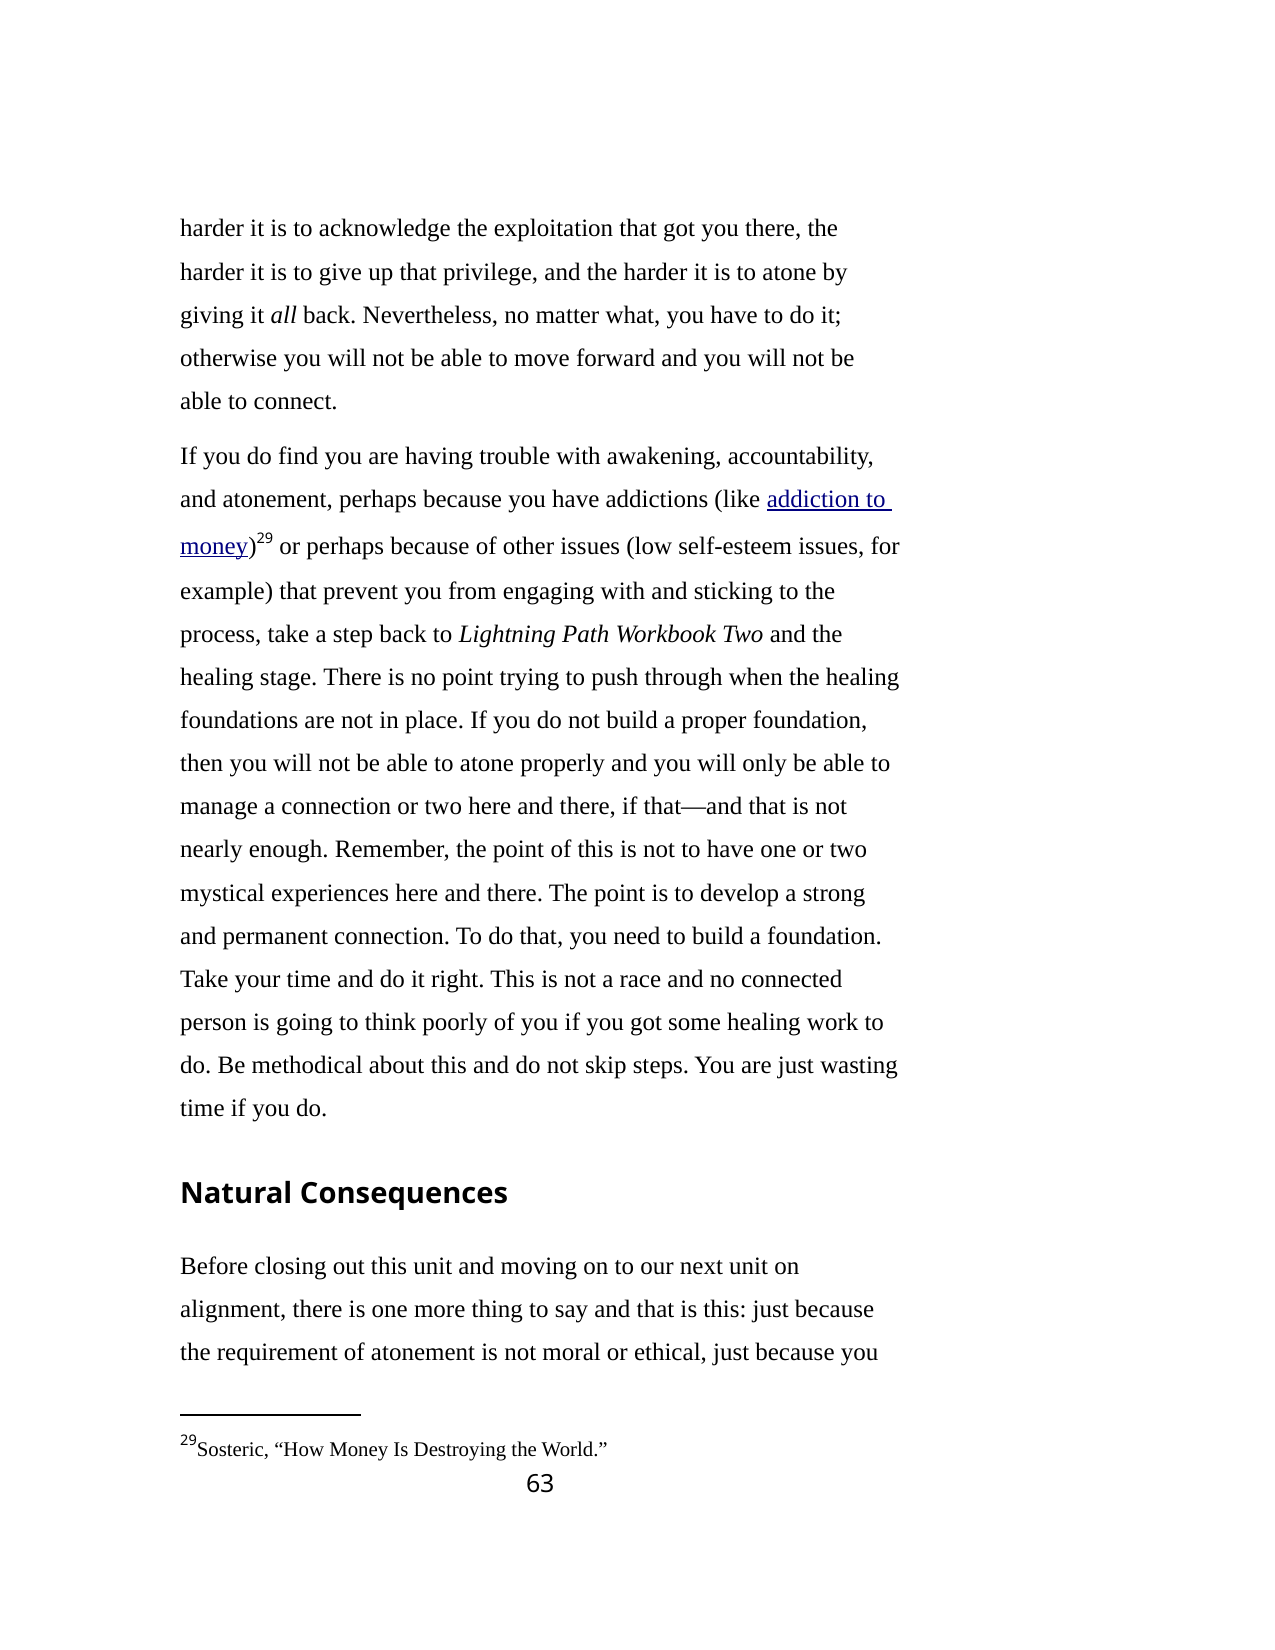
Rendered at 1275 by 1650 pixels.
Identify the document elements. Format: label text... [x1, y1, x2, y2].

text Before closing out this unit and moving on to our next unit on alignment, there is one more thing to say and that is this: just because the requirement of atonement is not moral or ethical, just because you [180, 1251, 900, 1366]
text Sosteric, “How Money Is Destroying the World.” [180, 1430, 900, 1464]
text If you do find you are having trouble with awakening, accountability, and atonement, perhaps because you have addictions (like addiction to money) or perhaps because of other issues (low self-esteem issues, for example) that prevent you from engaging with and sticking to the process, take a step back to Lightning Path Workbook Two and the healing stage. There is no point trying to push through when the healing foundations are not in place. If you do not build a proper foundation, then you will not be able to atone properly and you will only be able to manage a connection or two here and there, if that—and that is not nearly enough. Remember, the point of this is not to have one or two mystical experiences here and there. The point is to develop a strong and permanent connection. To do that, you need to build a foundation. Take your time and do it right. This is not a race and no connected person is going to think poorly of you if you got some healing work to do. Be methodical about this and do not skip steps. You are just wasting time if you do. [180, 441, 900, 1122]
subtitle Natural Consequences [180, 1172, 900, 1212]
text harder it is to acknowledge the exploitation that got you there, the harder it is to give up that privilege, and the harder it is to atone by giving it all back. Nevertheless, no matter what, you have to do it; otherwise you will not be able to move forward and you will not be able to connect. [180, 213, 900, 415]
